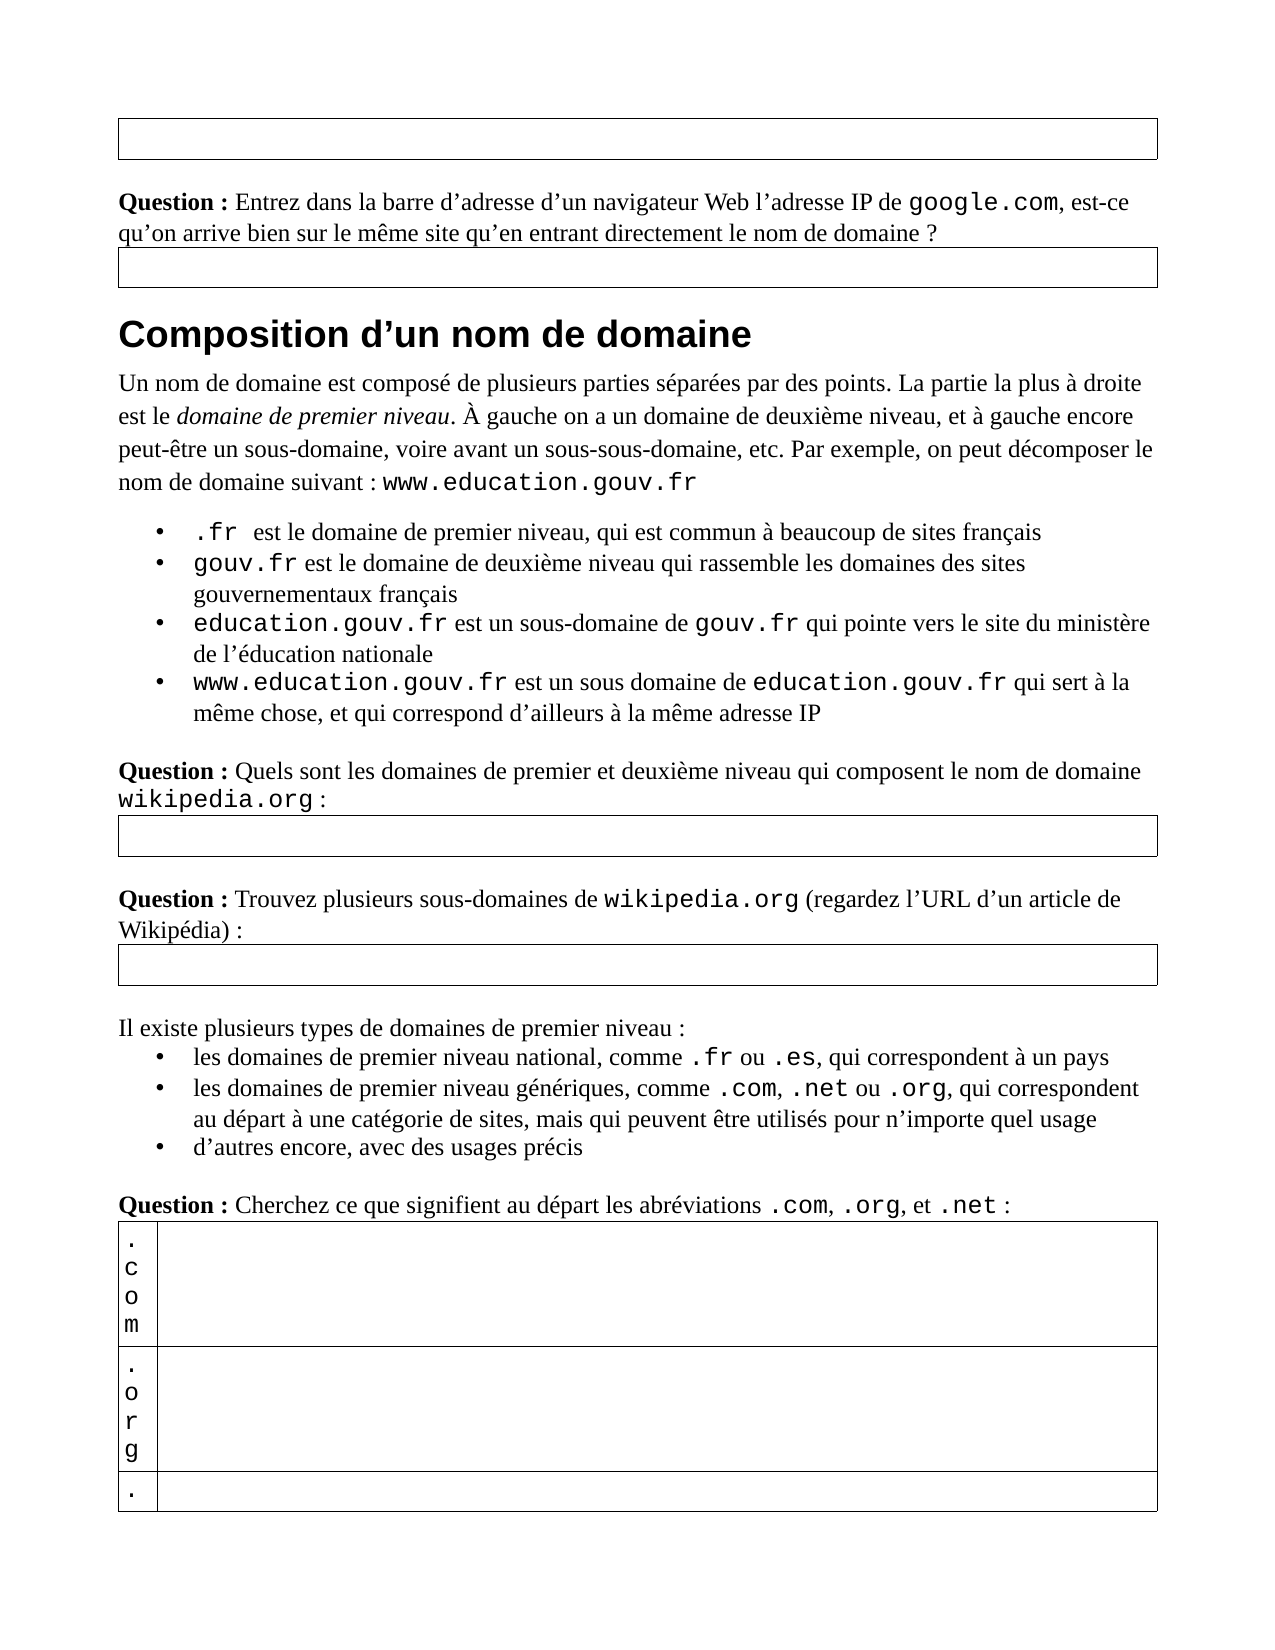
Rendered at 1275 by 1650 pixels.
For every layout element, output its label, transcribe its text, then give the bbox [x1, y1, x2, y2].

text Il existe plusieurs types de domaines de premier niveau : [118, 1013, 1157, 1042]
subtitle Composition d’un nom de domaine [118, 312, 1157, 356]
table_cell .org [119, 1347, 157, 1471]
text Un nom de domaine est composé de plusieurs parties séparées par des points. La partie la plus à droite est le domaine de premier niveau. À gauche on a un domaine de deuxième niveau, et à gauche encore peut-être un sous-domaine, voire avant un sous-sous-domaine, etc. Par exemple, on peut décomposer le nom de domaine suivant : www.education.gouv.fr [118, 368, 1157, 498]
text Question : Entrez dans la barre d’adresse d’un navigateur Web l’adresse IP de google.com, est-ce qu’on arrive bien sur le même site qu’en entrant directement le nom de domaine ? [118, 187, 1157, 247]
text Question : Quels sont les domaines de premier et deuxième niveau qui composent le nom de domaine wikipedia.org : [118, 756, 1157, 815]
text Question : Cherchez ce que signifient au départ les abréviations .com, .org, et .net : [118, 1190, 1157, 1221]
table_header .com [119, 1222, 157, 1346]
table_header [119, 816, 1157, 856]
list d’autres encore, avec des usages précis [156, 1132, 1157, 1161]
table_header [119, 119, 1157, 158]
list .fr est le domaine de premier niveau, qui est commun à beaucoup de sites français [156, 517, 1157, 548]
text Question : Trouvez plusieurs sous-domaines de wikipedia.org (regardez l’URL d’un article de Wikipédia) : [118, 884, 1157, 944]
list gouv.fr est le domaine de deuxième niveau qui rassemble les domaines des sites gouvernementaux français [156, 548, 1157, 608]
list les domaines de premier niveau national, comme .fr ou .es, qui correspondent à un pays [156, 1042, 1157, 1073]
table_header [119, 248, 1157, 287]
table_header [158, 1222, 1157, 1346]
list education.gouv.fr est un sous-domaine de gouv.fr qui pointe vers le site du ministère de l’éducation nationale [156, 608, 1157, 667]
table_cell . [119, 1472, 157, 1511]
table_cell [158, 1347, 1157, 1471]
table_cell [158, 1472, 1157, 1511]
list les domaines de premier niveau génériques, comme .com, .net ou .org, qui correspondent au départ à une catégorie de sites, mais qui peuvent être utilisés pour n’importe quel usage [156, 1073, 1157, 1132]
table_header [119, 945, 1157, 984]
list www.education.gouv.fr est un sous domaine de education.gouv.fr qui sert à la même chose, et qui correspond d’ailleurs à la même adresse IP [156, 667, 1157, 727]
